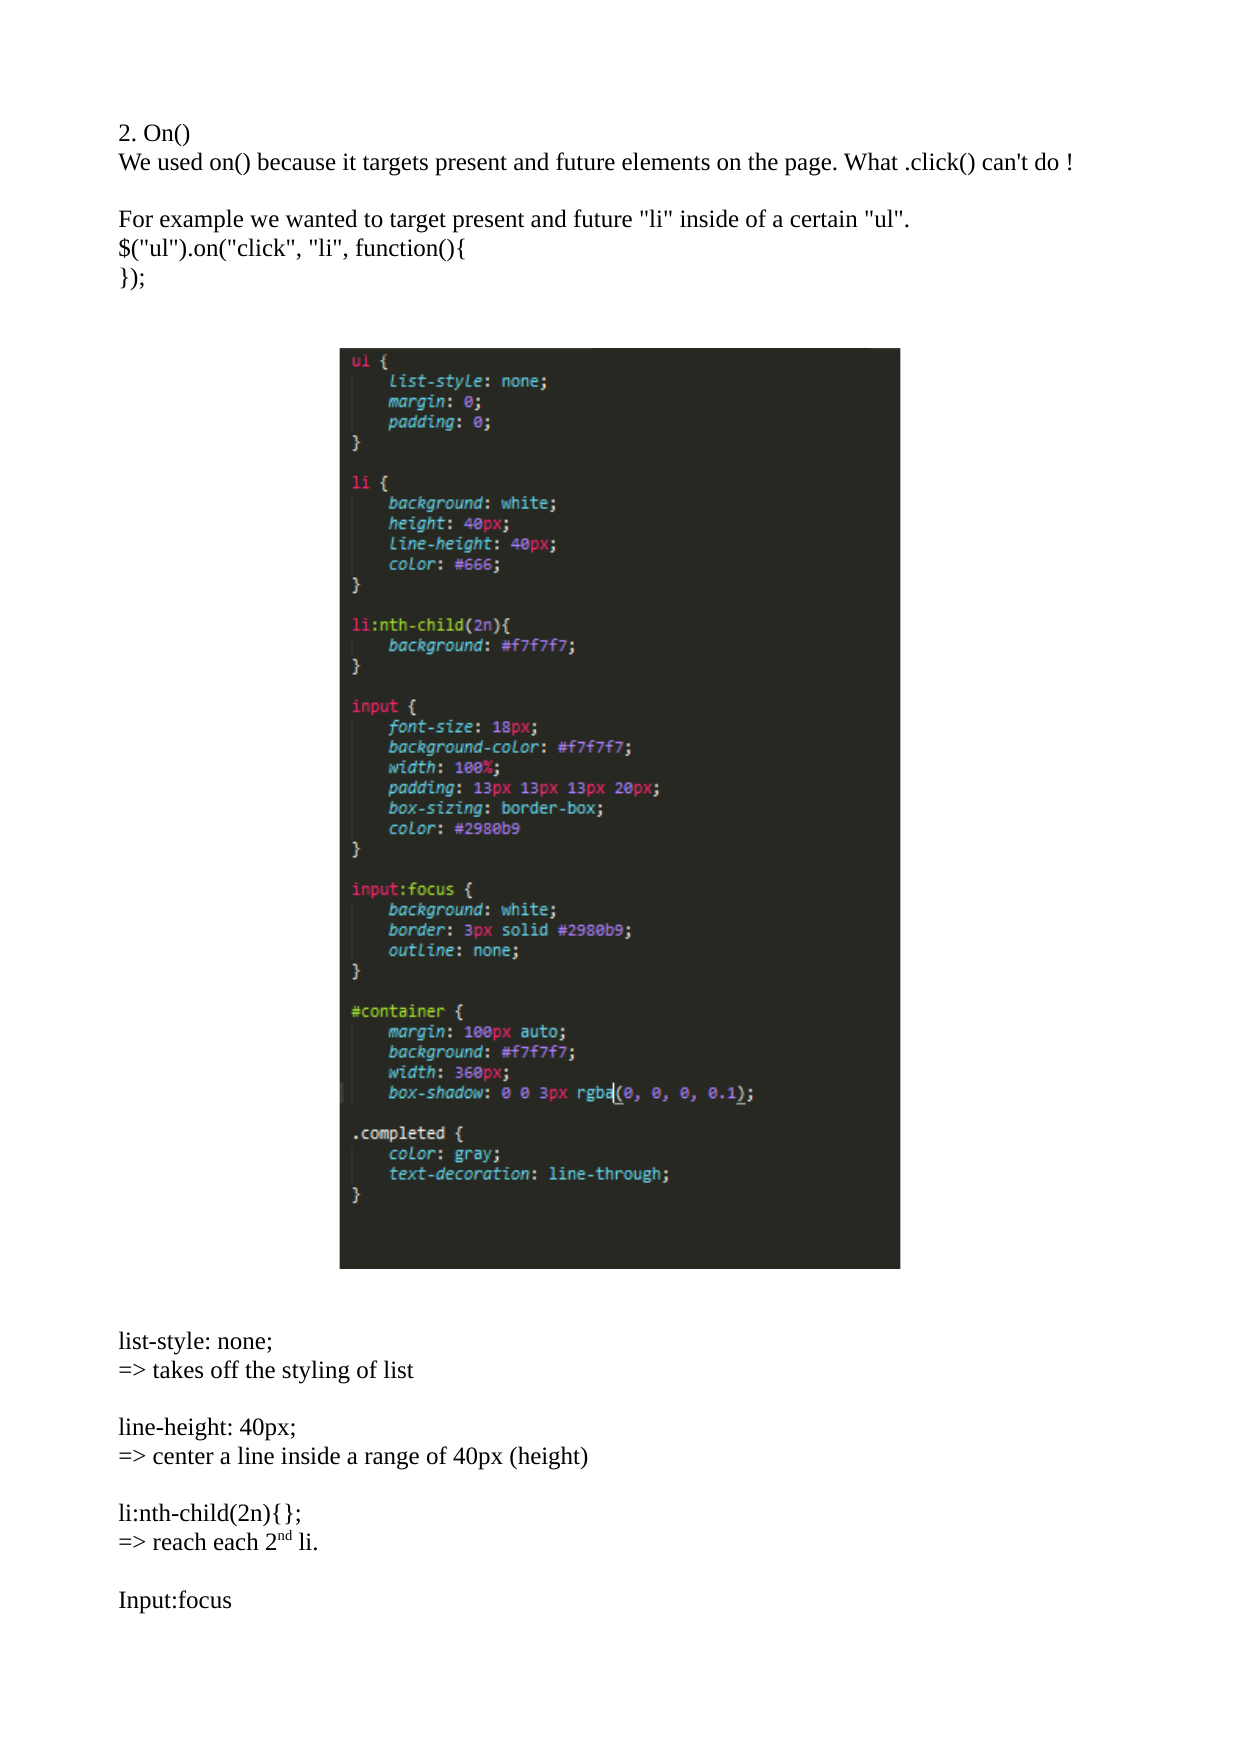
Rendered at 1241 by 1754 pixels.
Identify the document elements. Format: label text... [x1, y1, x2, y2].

text => takes off the styling of list [118, 1355, 1122, 1383]
text We used on() because it targets present and future elements on the page. What .click() can't do ! [118, 147, 1122, 176]
text list-style: none; [118, 1326, 1122, 1355]
text => center a line inside a range of 40px (height) [118, 1441, 1122, 1470]
text $("ul").on("click", "li", function(){ [118, 233, 1122, 262]
text line-height: 40px; [118, 1412, 1122, 1441]
text Input:focus [118, 1585, 1122, 1613]
text For example we wanted to target present and future "li" inside of a certain "ul". [118, 204, 1122, 233]
text => reach each 2nd li. [118, 1527, 1122, 1556]
text li:nth-child(2n){}; [118, 1498, 1122, 1527]
picture [339, 348, 901, 1269]
text 2. On() [118, 118, 1122, 147]
text }); [118, 262, 1122, 291]
